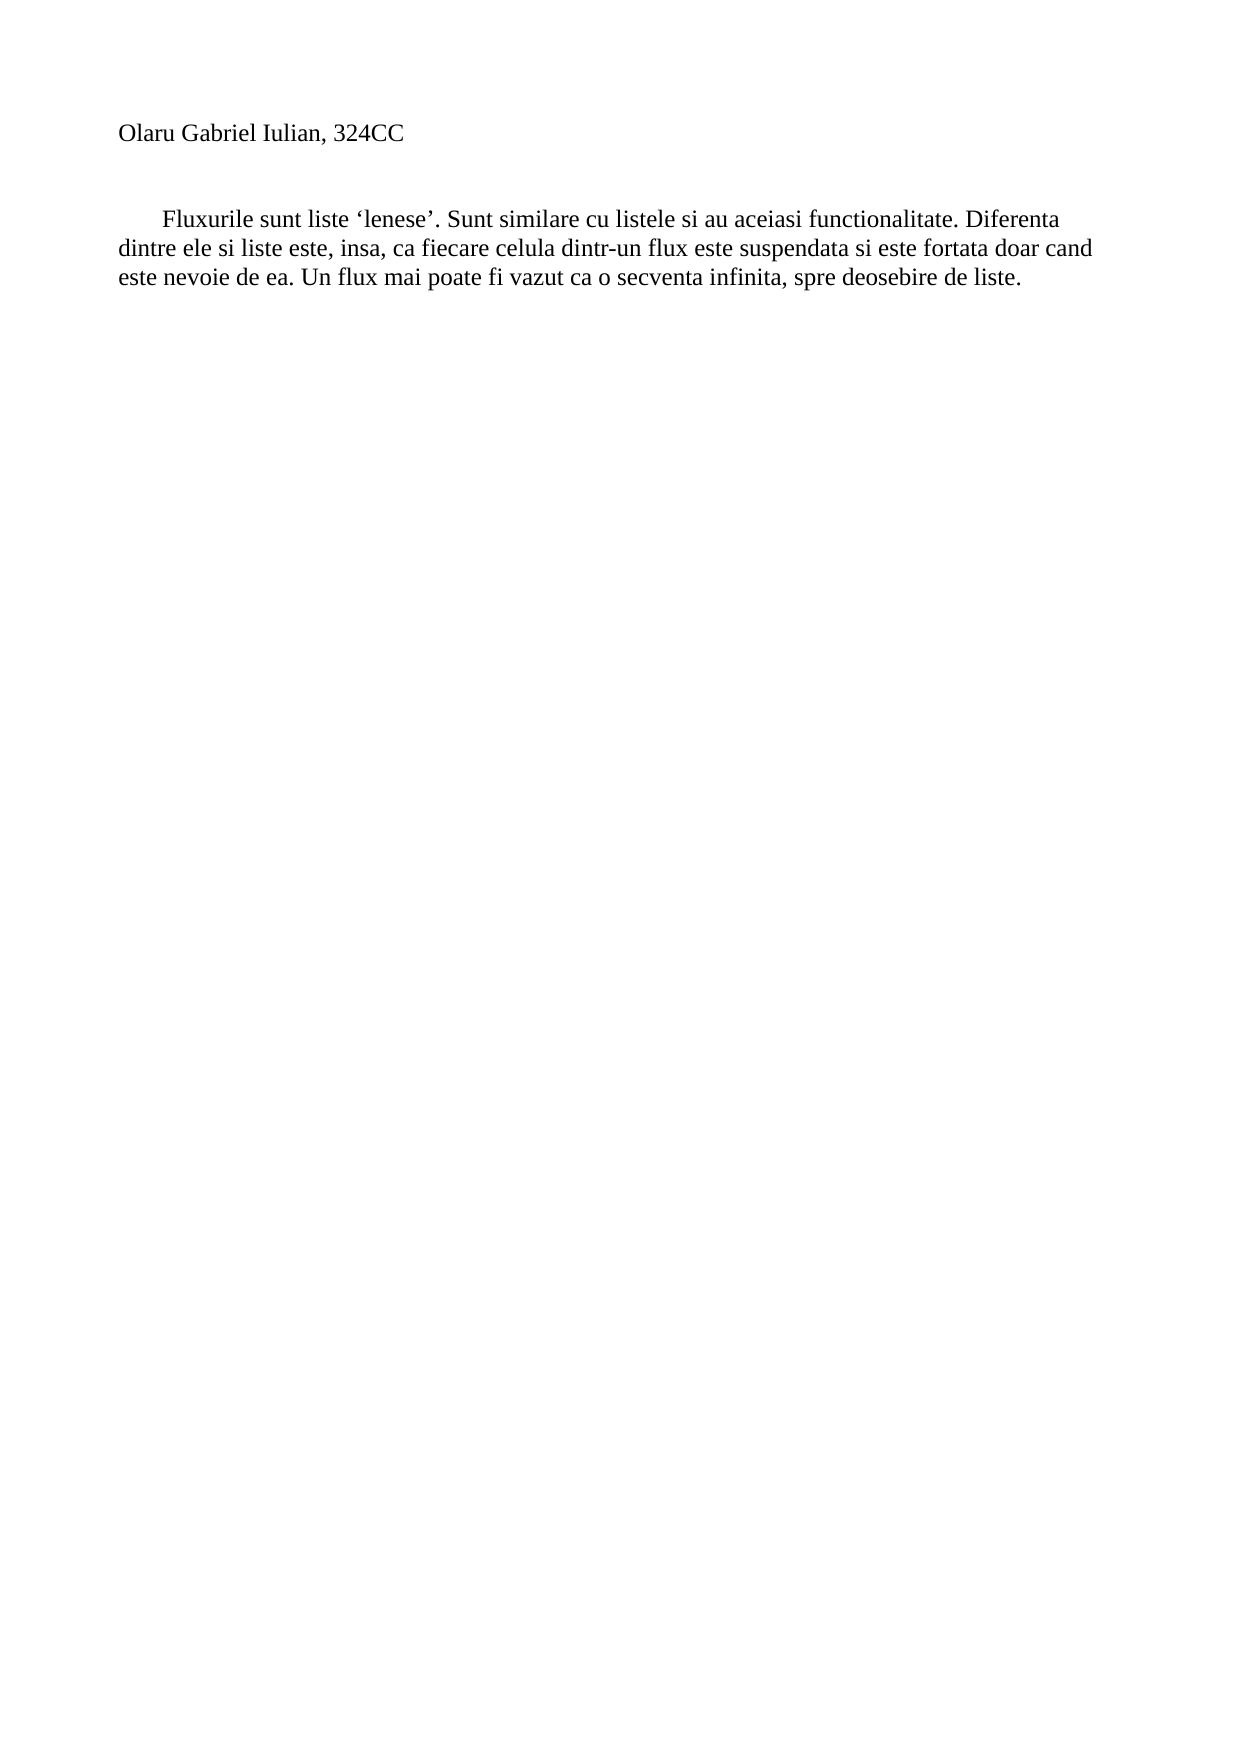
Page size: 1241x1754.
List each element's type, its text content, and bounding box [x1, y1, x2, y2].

text Fluxurile sunt liste ‘lenese’. Sunt similare cu listele si au aceiasi functionalitate. Diferenta dintre ele si liste este, insa, ca fiecare celula dintr-un flux este suspendata si este fortata doar cand este nevoie de ea. Un flux mai poate fi vazut ca o secventa infinita, spre deosebire de liste. [118, 204, 1122, 291]
text Olaru Gabriel Iulian, 324CC [118, 118, 1122, 147]
